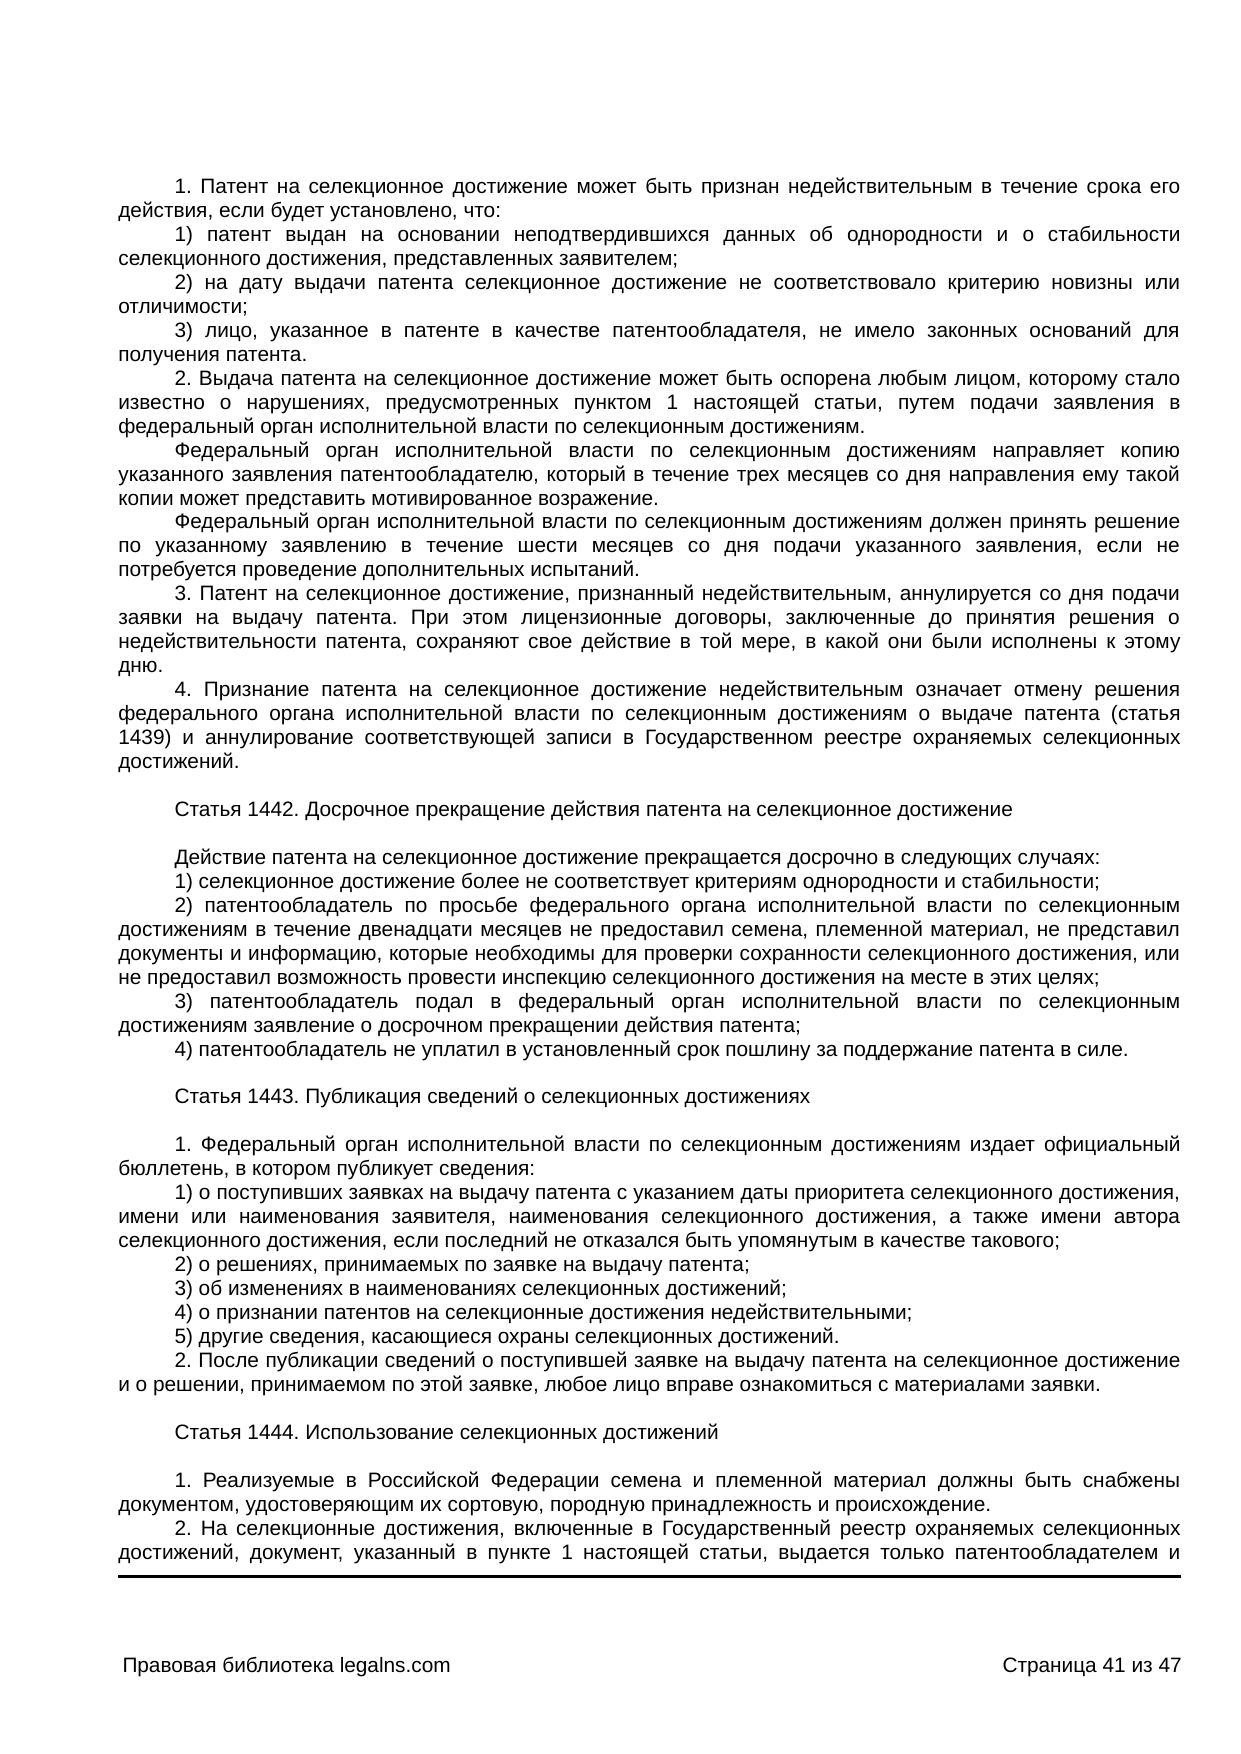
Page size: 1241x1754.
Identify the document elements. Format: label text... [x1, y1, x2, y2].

text 1) о поступивших заявках на выдачу патента с указанием даты приоритета селекционного достижения, имени или наименования заявителя, наименования селекционного достижения, а также имени автора селекционного достижения, если последний не отказался быть упомянутым в качестве такового; [118, 1180, 1181, 1252]
text 1. Реализуемые в Российской Федерации семена и племенной материал должны быть снабжены документом, удостоверяющим их сортовую, породную принадлежность и происхождение. [118, 1468, 1181, 1516]
text 2) на дату выдачи патента селекционное достижение не соответствовало критерию новизны или отличимости; [118, 270, 1181, 318]
text 3) об изменениях в наименованиях селекционных достижений; [118, 1276, 1181, 1300]
text 4. Признание патента на селекционное достижение недействительным означает отмену решения федерального органа исполнительной власти по селекционным достижениям о выдаче патента (статья 1439) и аннулирование соответствующей записи в Государственном реестре охраняемых селекционных достижений. [118, 677, 1181, 773]
subtitle Статья 1443. Публикация сведений о селекционных достижениях [118, 1084, 1181, 1108]
text 3) лицо, указанное в патенте в качестве патентообладателя, не имело законных оснований для получения патента. [118, 318, 1181, 366]
text 1. Патент на селекционное достижение может быть признан недействительным в течение срока его действия, если будет установлено, что: [118, 174, 1181, 222]
text 2) патентообладатель по просьбе федерального органа исполнительной власти по селекционным достижениям в течение двенадцати месяцев не предоставил семена, племенной материал, не представил документы и информацию, которые необходимы для проверки сохранности селекционного достижения, или не предоставил возможность провести инспекцию селекционного достижения на месте в этих целях; [118, 893, 1181, 988]
text 3. Патент на селекционное достижение, признанный недействительным, аннулируется со дня подачи заявки на выдачу патента. При этом лицензионные договоры, заключенные до принятия решения о недействительности патента, сохраняют свое действие в той мере, в какой они были исполнены к этому дню. [118, 581, 1181, 677]
text 1) патент выдан на основании неподтвердившихся данных об однородности и о стабильности селекционного достижения, представленных заявителем; [118, 222, 1181, 270]
text 1. Федеральный орган исполнительной власти по селекционным достижениям издает официальный бюллетень, в котором публикует сведения: [118, 1132, 1181, 1180]
text 5) другие сведения, касающиеся охраны селекционных достижений. [118, 1324, 1181, 1348]
text 3) патентообладатель подал в федеральный орган исполнительной власти по селекционным достижениям заявление о досрочном прекращении действия патента; [118, 988, 1181, 1036]
text 4) патентообладатель не уплатил в установленный срок пошлину за поддержание патента в силе. [118, 1036, 1181, 1060]
subtitle Статья 1444. Использование селекционных достижений [118, 1420, 1181, 1444]
text 1) селекционное достижение более не соответствует критериям однородности и стабильности; [118, 869, 1181, 893]
text Действие патента на селекционное достижение прекращается досрочно в следующих случаях: [118, 845, 1181, 869]
text 2. Выдача патента на селекционное достижение может быть оспорена любым лицом, которому стало известно о нарушениях, предусмотренных пунктом 1 настоящей статьи, путем подачи заявления в федеральный орган исполнительной власти по селекционным достижениям. [118, 366, 1181, 437]
text Федеральный орган исполнительной власти по селекционным достижениям направляет копию указанного заявления патентообладателю, который в течение трех месяцев со дня направления ему такой копии может представить мотивированное возражение. [118, 437, 1181, 509]
text Федеральный орган исполнительной власти по селекционным достижениям должен принять решение по указанному заявлению в течение шести месяцев со дня подачи указанного заявления, если не потребуется проведение дополнительных испытаний. [118, 509, 1181, 581]
text 4) о признании патентов на селекционные достижения недействительными; [118, 1300, 1181, 1324]
text 2. После публикации сведений о поступившей заявке на выдачу патента на селекционное достижение и о решении, принимаемом по этой заявке, любое лицо вправе ознакомиться с материалами заявки. [118, 1348, 1181, 1396]
text 2) о решениях, принимаемых по заявке на выдачу патента; [118, 1252, 1181, 1276]
subtitle Статья 1442. Досрочное прекращение действия патента на селекционное достижение [118, 797, 1181, 821]
text 2. На селекционные достижения, включенные в Государственный реестр охраняемых селекционных достижений, документ, указанный в пункте 1 настоящей статьи, выдается только патентообладателем и [118, 1516, 1181, 1563]
